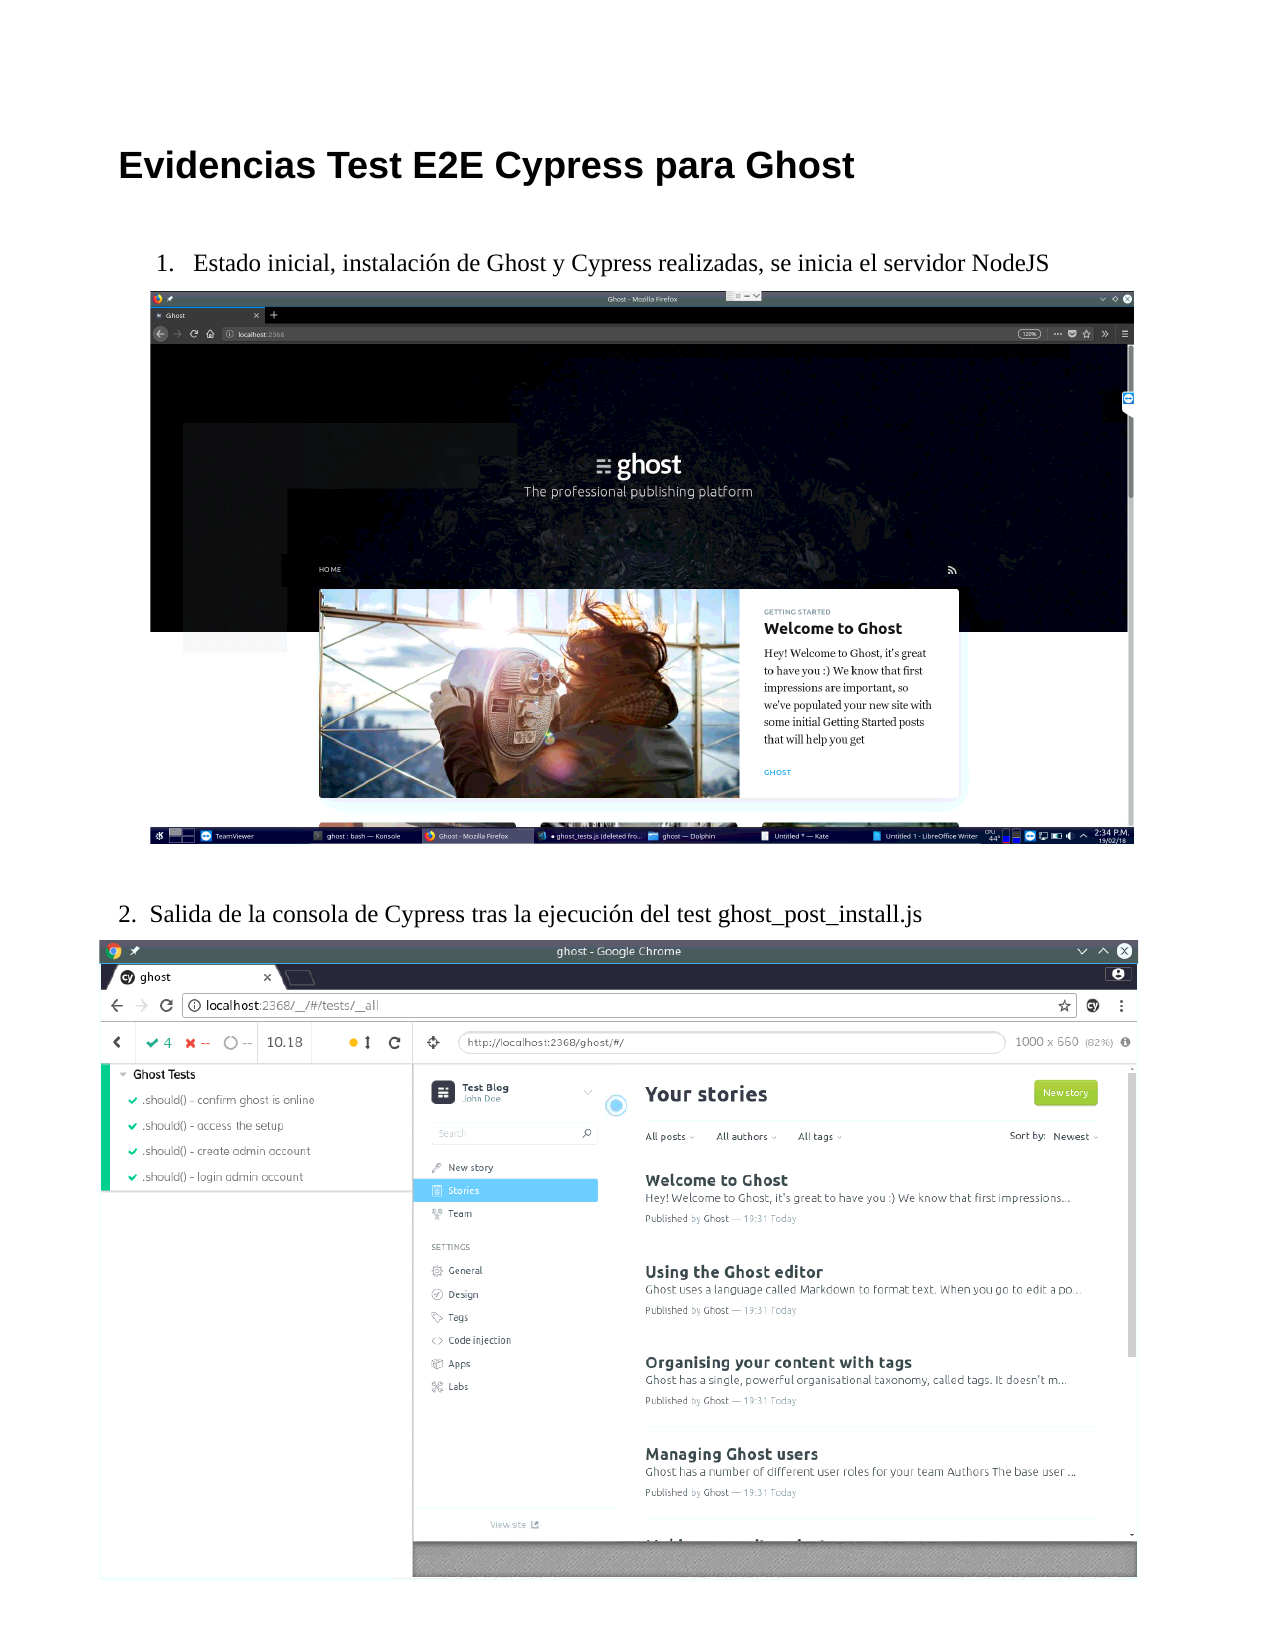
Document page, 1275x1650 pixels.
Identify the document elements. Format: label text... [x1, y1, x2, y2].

picture [99, 940, 1139, 1580]
list Estado inicial, instalación de Ghost y Cypress realizadas, se inicia el servidor NodeJS [156, 248, 1157, 277]
picture [150, 291, 1134, 844]
subtitle Evidencias Test E2E Cypress para Ghost [118, 143, 1157, 187]
text 2. Salida de la consola de Cypress tras la ejecución del test ghost_post_install.js [118, 899, 1157, 928]
